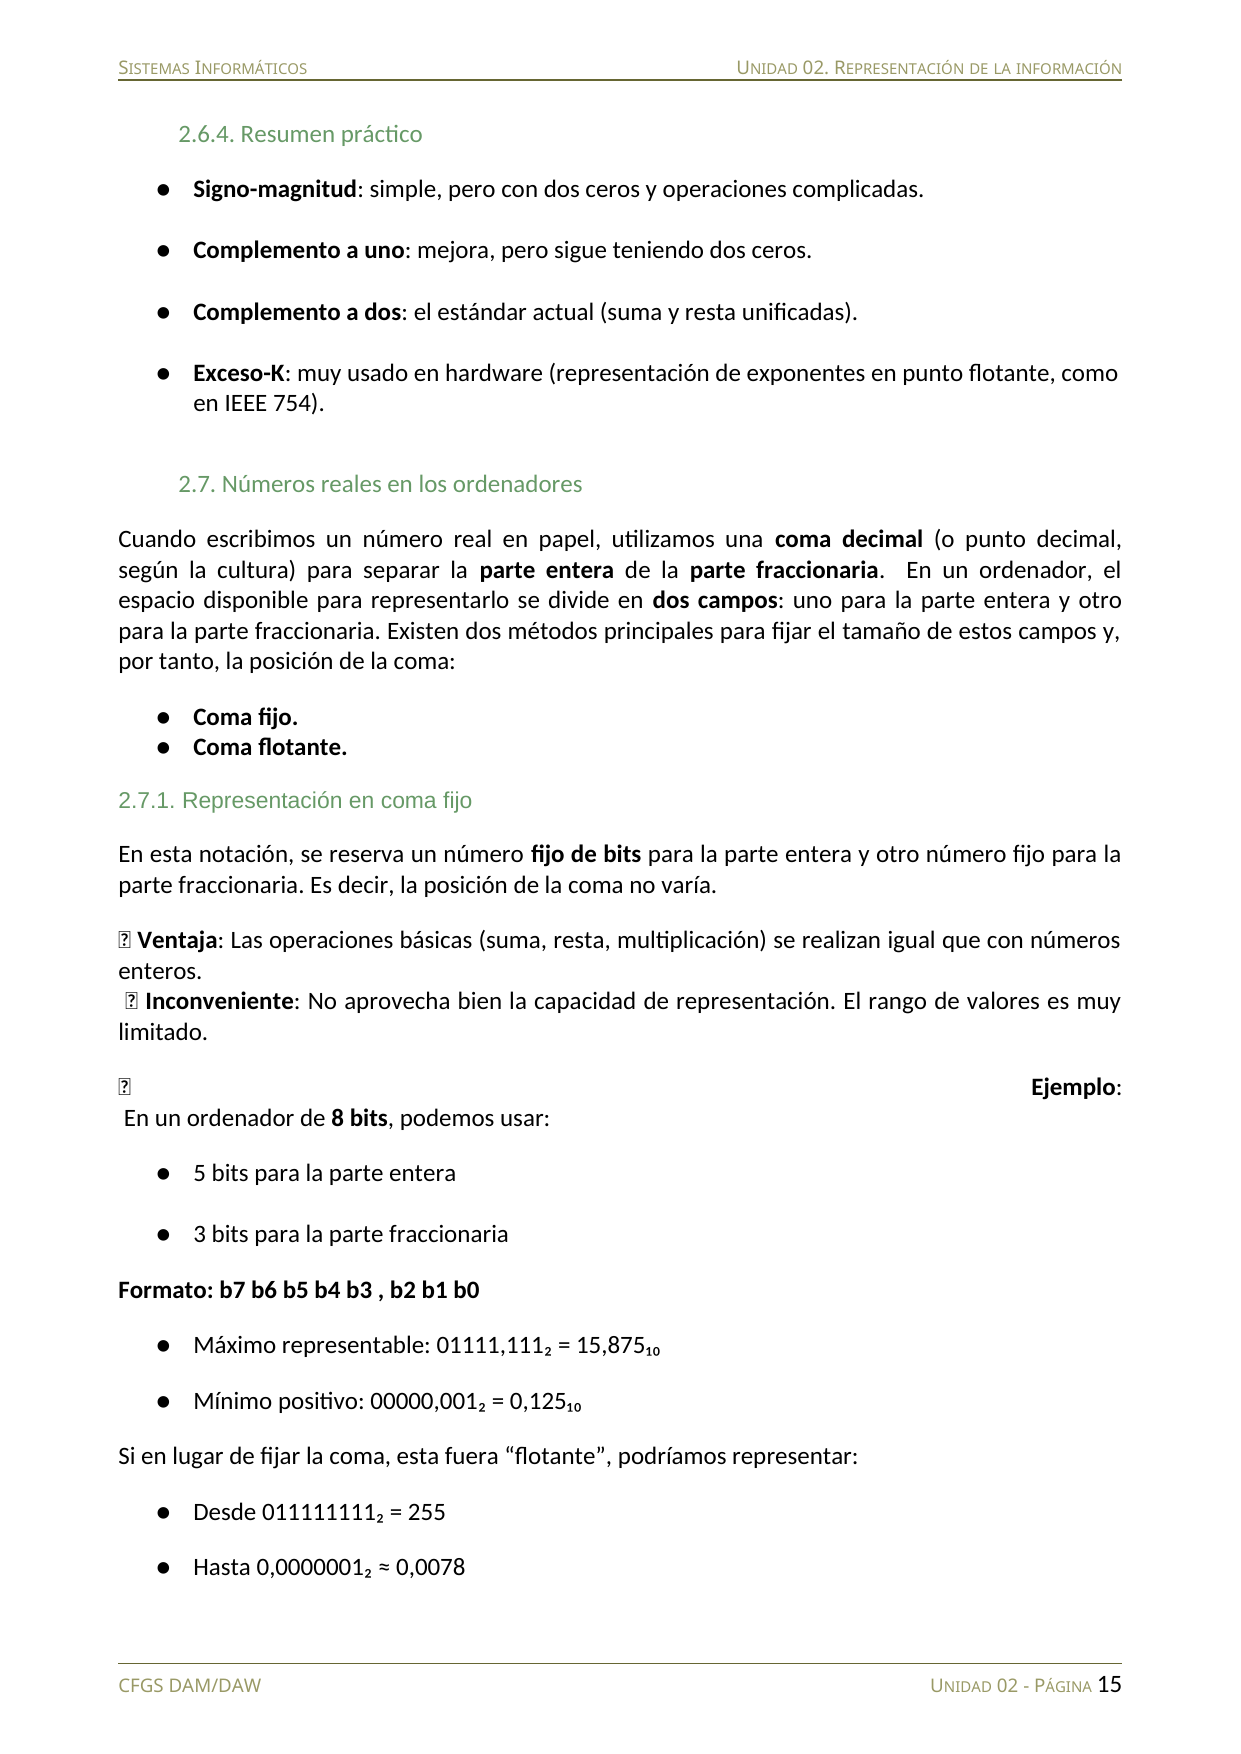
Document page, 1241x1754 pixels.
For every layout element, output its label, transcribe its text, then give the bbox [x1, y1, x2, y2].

text 📌 Ejemplo: En un ordenador de 8 bits, podemos usar: [118, 1071, 1122, 1132]
list Exceso-K: muy usado en hardware (representación de exponentes en punto flotante, como en IEEE 754). [156, 357, 1122, 418]
list Coma flotante. [156, 731, 1122, 762]
text En esta notación, se reserva un número fijo de bits para la parte entera y otro número fijo para la parte fraccionaria. Es decir, la posición de la coma no varía. [118, 838, 1122, 899]
list Signo-magnitud: simple, pero con dos ceros y operaciones complicadas. [156, 173, 1122, 234]
list Mínimo positivo: 00000,001₂ = 0,125₁₀ [156, 1385, 1122, 1416]
text Cuando escribimos un número real en papel, utilizamos una coma decimal (o punto decimal, según la cultura) para separar la parte entera de la parte fraccionaria. En un ordenador, el espacio disponible para representarlo se divide en dos campos: uno para la parte entera y otro para la parte fraccionaria. Existen dos métodos principales para fijar el tamaño de estos campos y, por tanto, la posición de la coma: [118, 523, 1122, 676]
list Máximo representable: 01111,111₂ = 15,875₁₀ [156, 1329, 1122, 1360]
list Complemento a uno: mejora, pero sigue teniendo dos ceros. [156, 234, 1122, 296]
list Complemento a dos: el estándar actual (suma y resta unificadas). [156, 296, 1122, 357]
list 3 bits para la parte fraccionaria [156, 1218, 1122, 1249]
list Coma fijo. [156, 701, 1122, 731]
text ✅ Ventaja: Las operaciones básicas (suma, resta, multiplicación) se realizan igual que con números enteros. ❌ Inconveniente: No aprovecha bien la capacidad de representación. El rango de valores es muy limitado. [118, 924, 1122, 1046]
list Desde 011111111₂ = 255 [156, 1496, 1122, 1527]
subtitle 2.7.1. Representación en coma fijo [118, 787, 1122, 813]
text Si en lugar de fijar la coma, esta fuera “flotante”, podríamos representar: [118, 1441, 1122, 1471]
list 5 bits para la parte entera [156, 1157, 1122, 1218]
subtitle 2.6.4. Resumen práctico [178, 118, 1122, 148]
text Formato: b7 b6 b5 b4 b3 , b2 b1 b0 [118, 1274, 1122, 1304]
subtitle 2.7. Números reales en los ordenadores [178, 468, 1122, 498]
list Hasta 0,0000001₂ ≈ 0,0078 [156, 1552, 1122, 1582]
